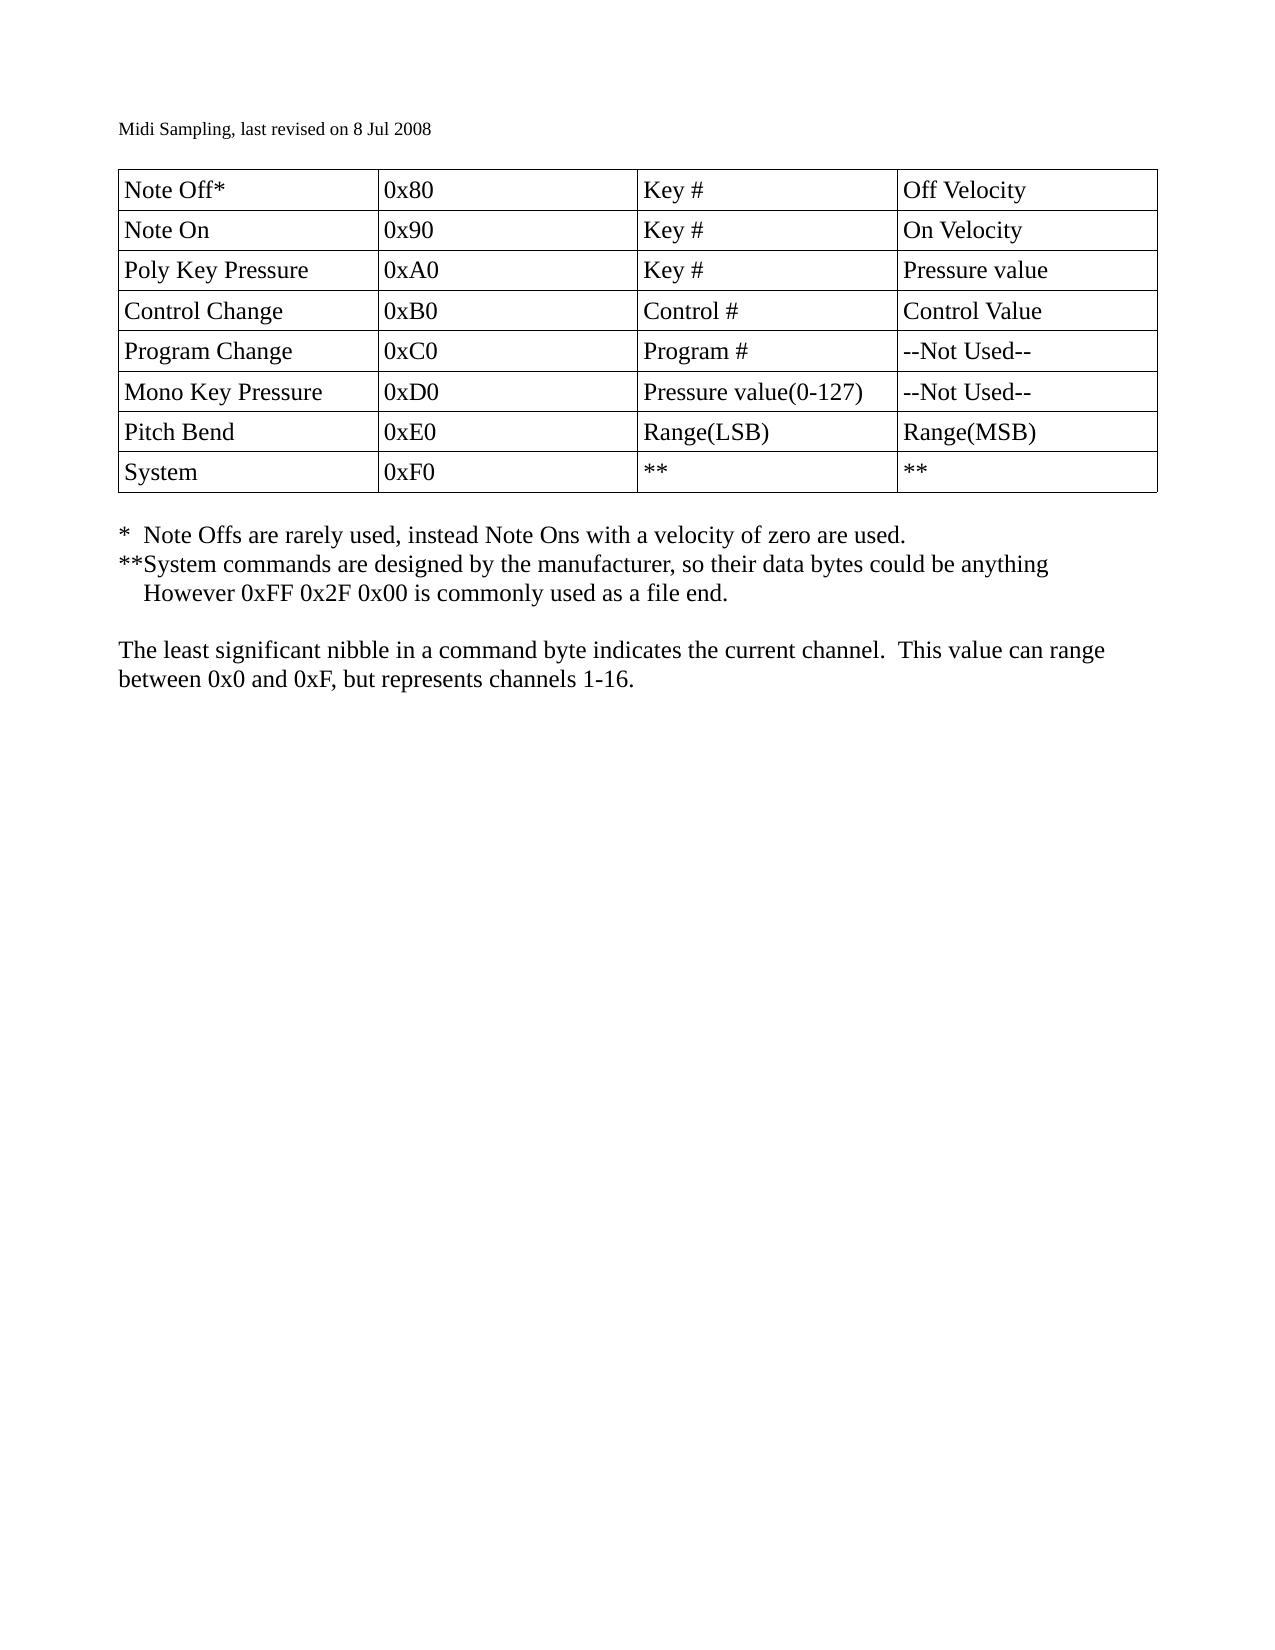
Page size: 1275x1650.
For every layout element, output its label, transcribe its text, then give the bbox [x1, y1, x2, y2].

table_cell 0xD0 [379, 372, 637, 411]
text The least significant nibble in a command byte indicates the current channel. This value can range between 0x0 and 0xF, but represents channels 1-16. [118, 636, 1157, 693]
table_cell 0xE0 [379, 412, 637, 451]
table_cell --Not Used-- [898, 331, 1157, 371]
table_cell 0xB0 [379, 291, 637, 330]
table_cell Program # [638, 331, 897, 371]
table_cell Note On [119, 211, 378, 250]
text **System commands are designed by the manufacturer, so their data bytes could be anything [118, 549, 1157, 578]
table_cell Pressure value [898, 251, 1157, 290]
table_cell 0x80 [379, 170, 637, 209]
table_cell 0xA0 [379, 251, 637, 290]
text However 0xFF 0x2F 0x00 is commonly used as a file end. [118, 578, 1157, 607]
table_cell Control # [638, 291, 897, 330]
table_cell Mono Key Pressure [119, 372, 378, 411]
table_cell Note Off* [119, 170, 378, 209]
table_cell Key # [638, 211, 897, 250]
table_cell Control Change [119, 291, 378, 330]
table_cell Range(LSB) [638, 412, 897, 451]
text * Note Offs are rarely used, instead Note Ons with a velocity of zero are used. [118, 521, 1157, 549]
table_cell Off Velocity [898, 170, 1157, 209]
table_cell On Velocity [898, 211, 1157, 250]
table_cell Poly Key Pressure [119, 251, 378, 290]
table_cell Key # [638, 251, 897, 290]
table_cell Control Value [898, 291, 1157, 330]
table_cell Pressure value(0-127) [638, 372, 897, 411]
table_cell Range(MSB) [898, 412, 1157, 451]
table_cell 0xF0 [379, 452, 637, 492]
table_cell --Not Used-- [898, 372, 1157, 411]
table_cell 0x90 [379, 211, 637, 250]
table_cell ** [638, 452, 897, 492]
table_cell ** [898, 452, 1157, 492]
table_cell Program Change [119, 331, 378, 371]
table_cell System [119, 452, 378, 492]
table_cell Key # [638, 170, 897, 209]
table_cell 0xC0 [379, 331, 637, 371]
table_cell Pitch Bend [119, 412, 378, 451]
